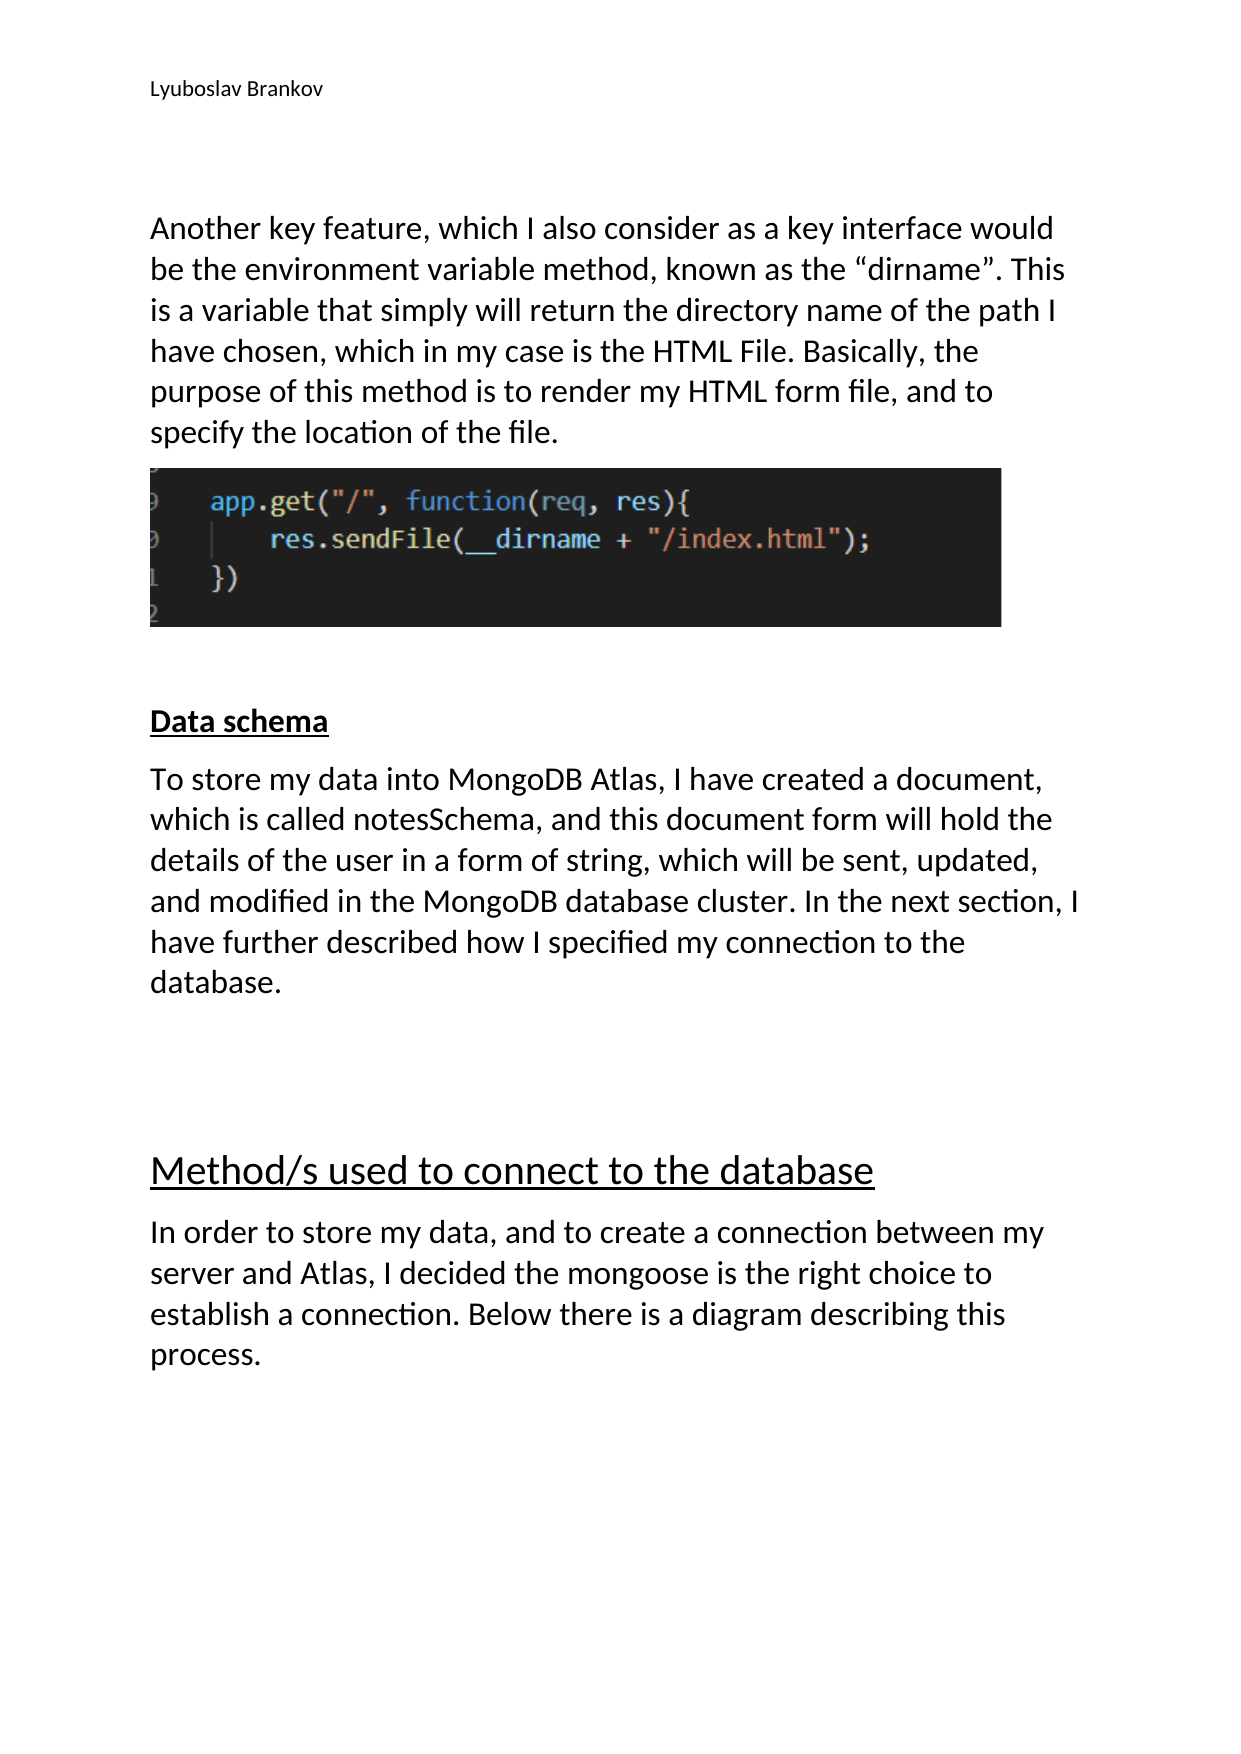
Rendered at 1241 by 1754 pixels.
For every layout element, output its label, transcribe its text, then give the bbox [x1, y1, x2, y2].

text Data schema [150, 700, 1090, 741]
text To store my data into MongoDB Atlas, I have created a document, which is called notesSchema, and this document form will hold the details of the user in a form of string, which will be sent, updated, and modified in the MongoDB database cluster. In the next section, I have further described how I specified my connection to the database. [150, 758, 1090, 1002]
text Method/s used to connect to the database [150, 1144, 1090, 1194]
text In order to store my data, and to create a connection between my server and Atlas, I decided the mongoose is the right choice to establish a connection. Below there is a diagram describing this process. [150, 1211, 1090, 1374]
text Another key feature, which I also consider as a key interface would be the environment variable method, known as the “dirname”. This is a variable that simply will return the directory name of the path I have chosen, which in my case is the HTML File. Basically, the purpose of this method is to render my HTML form file, and to specify the location of the file. [150, 207, 1090, 452]
